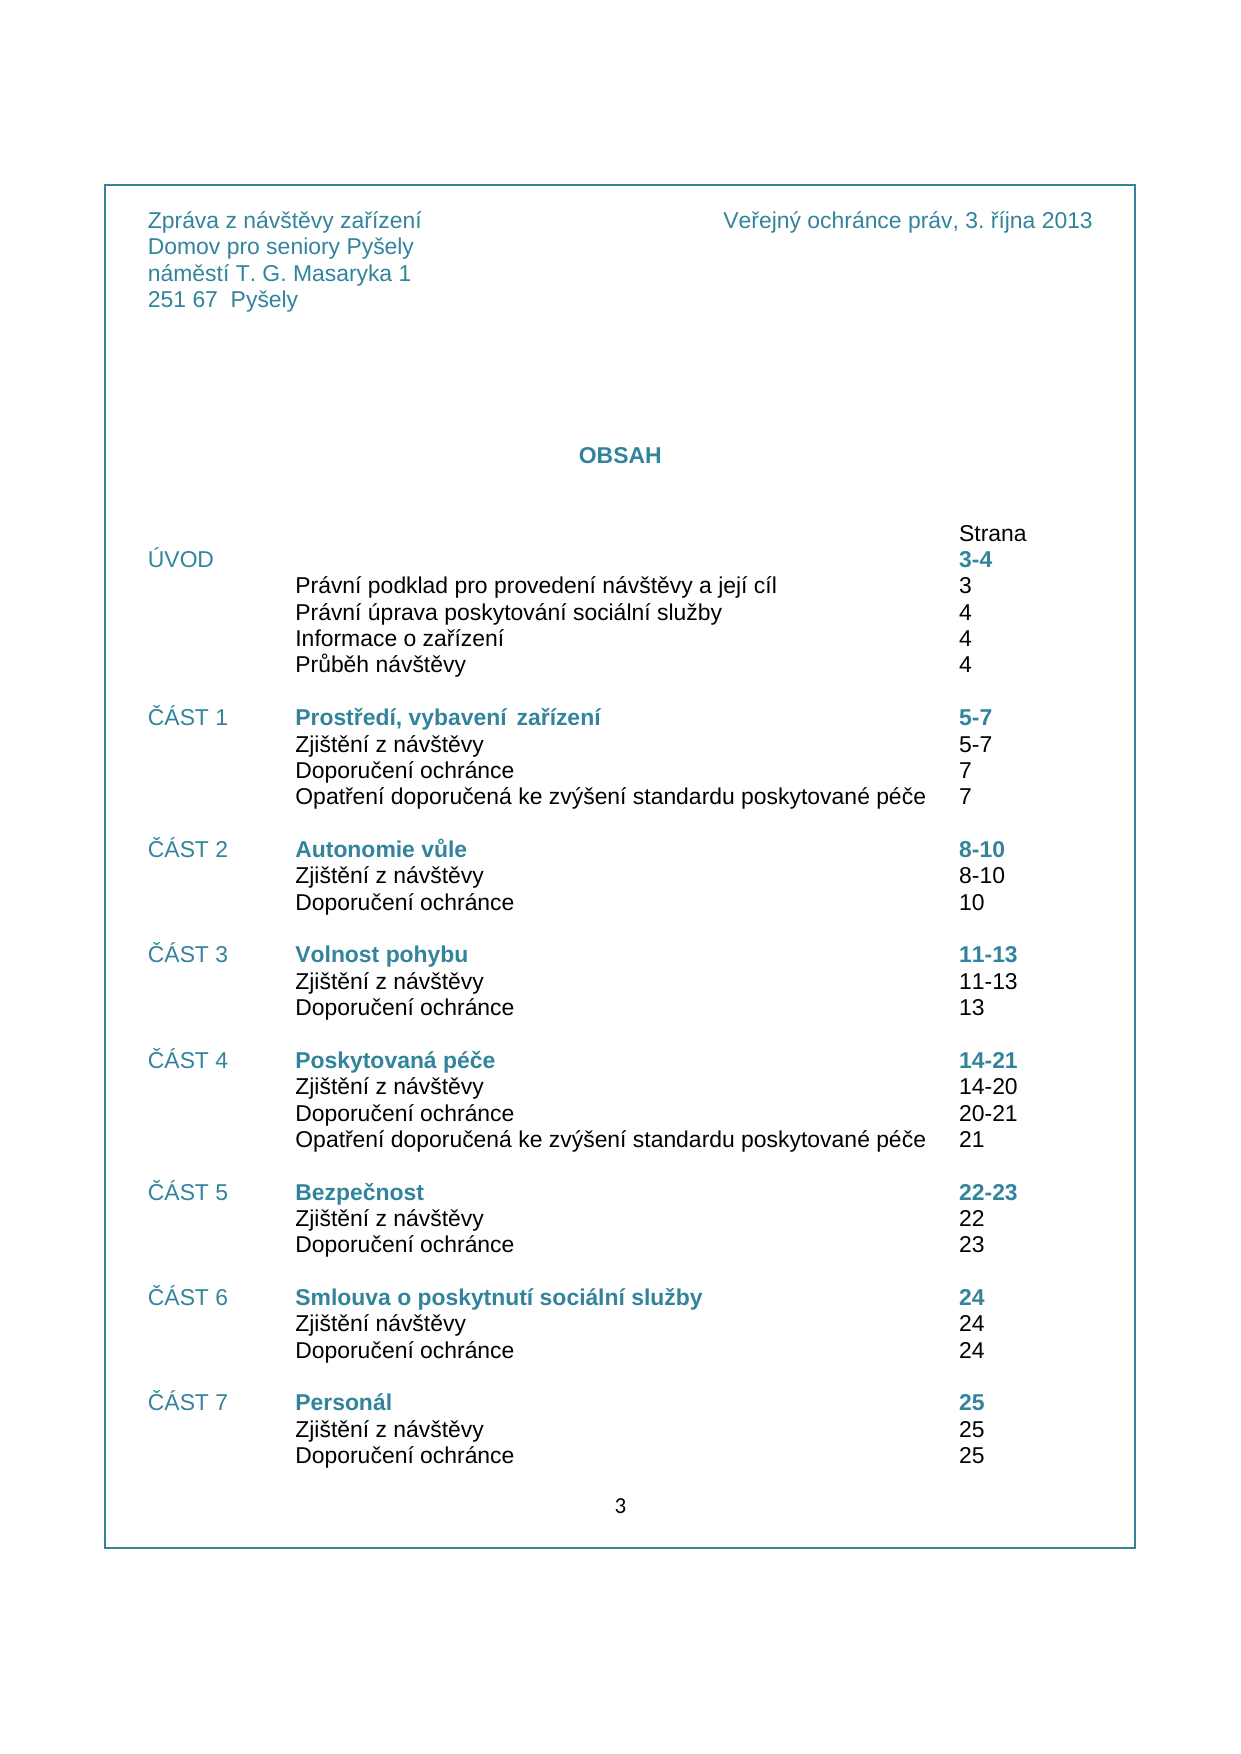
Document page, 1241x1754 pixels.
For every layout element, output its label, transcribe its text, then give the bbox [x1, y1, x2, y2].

text Strana [148, 520, 1092, 546]
text ÚVOD 3-4 [148, 546, 1092, 572]
text ČÁST 4 Poskytovaná péče 14-21 [148, 1047, 1092, 1073]
text Doporučení ochránce 24 [148, 1337, 1092, 1363]
text Opatření doporučená ke zvýšení standardu poskytované péče 21 [148, 1126, 1092, 1152]
text Zjištění návštěvy 24 [148, 1310, 1092, 1337]
text ČÁST 3 Volnost pohybu 11-13 [148, 941, 1092, 968]
text ČÁST 6 Smlouva o poskytnutí sociální služby 24 [148, 1284, 1092, 1310]
text OBSAH [148, 442, 1092, 469]
text Průběh návštěvy 4 [148, 651, 1092, 678]
text Doporučení ochránce 13 [148, 994, 1092, 1020]
text Právní podklad pro provedení návštěvy a její cíl 3 [148, 572, 1092, 599]
text Zjištění z návštěvy 22 [148, 1205, 1092, 1231]
text Doporučení ochránce 10 [221, 889, 1092, 915]
text Zjištění z návštěvy 5-7 [148, 731, 1092, 757]
text Doporučení ochránce 20-21 [148, 1099, 1092, 1126]
text Doporučení ochránce 7 [148, 757, 1092, 783]
text ČÁST 5 Bezpečnost 22-23 [148, 1178, 1092, 1205]
text Zjištění z návštěvy 14-20 [148, 1073, 1092, 1099]
text ČÁST 2 Autonomie vůle 8-10 [148, 836, 1092, 862]
text Zjištění z návštěvy 8-10 [148, 862, 1092, 889]
text Informace o zařízení 4 [148, 625, 1092, 651]
text ČÁST 7 Personál 25 [148, 1389, 1092, 1416]
text Právní úprava poskytování sociální služby 4 [148, 599, 1092, 625]
text Zjištění z návštěvy 25 [148, 1416, 1092, 1442]
text Opatření doporučená ke zvýšení standardu poskytované péče 7 [148, 783, 1092, 809]
text Doporučení ochránce 23 [148, 1231, 1092, 1258]
text ČÁST 1 Prostředí, vybavení zařízení 5-7 [148, 704, 1092, 731]
text Zjištění z návštěvy 11-13 [148, 968, 1092, 994]
text Doporučení ochránce 25 [148, 1442, 1092, 1468]
